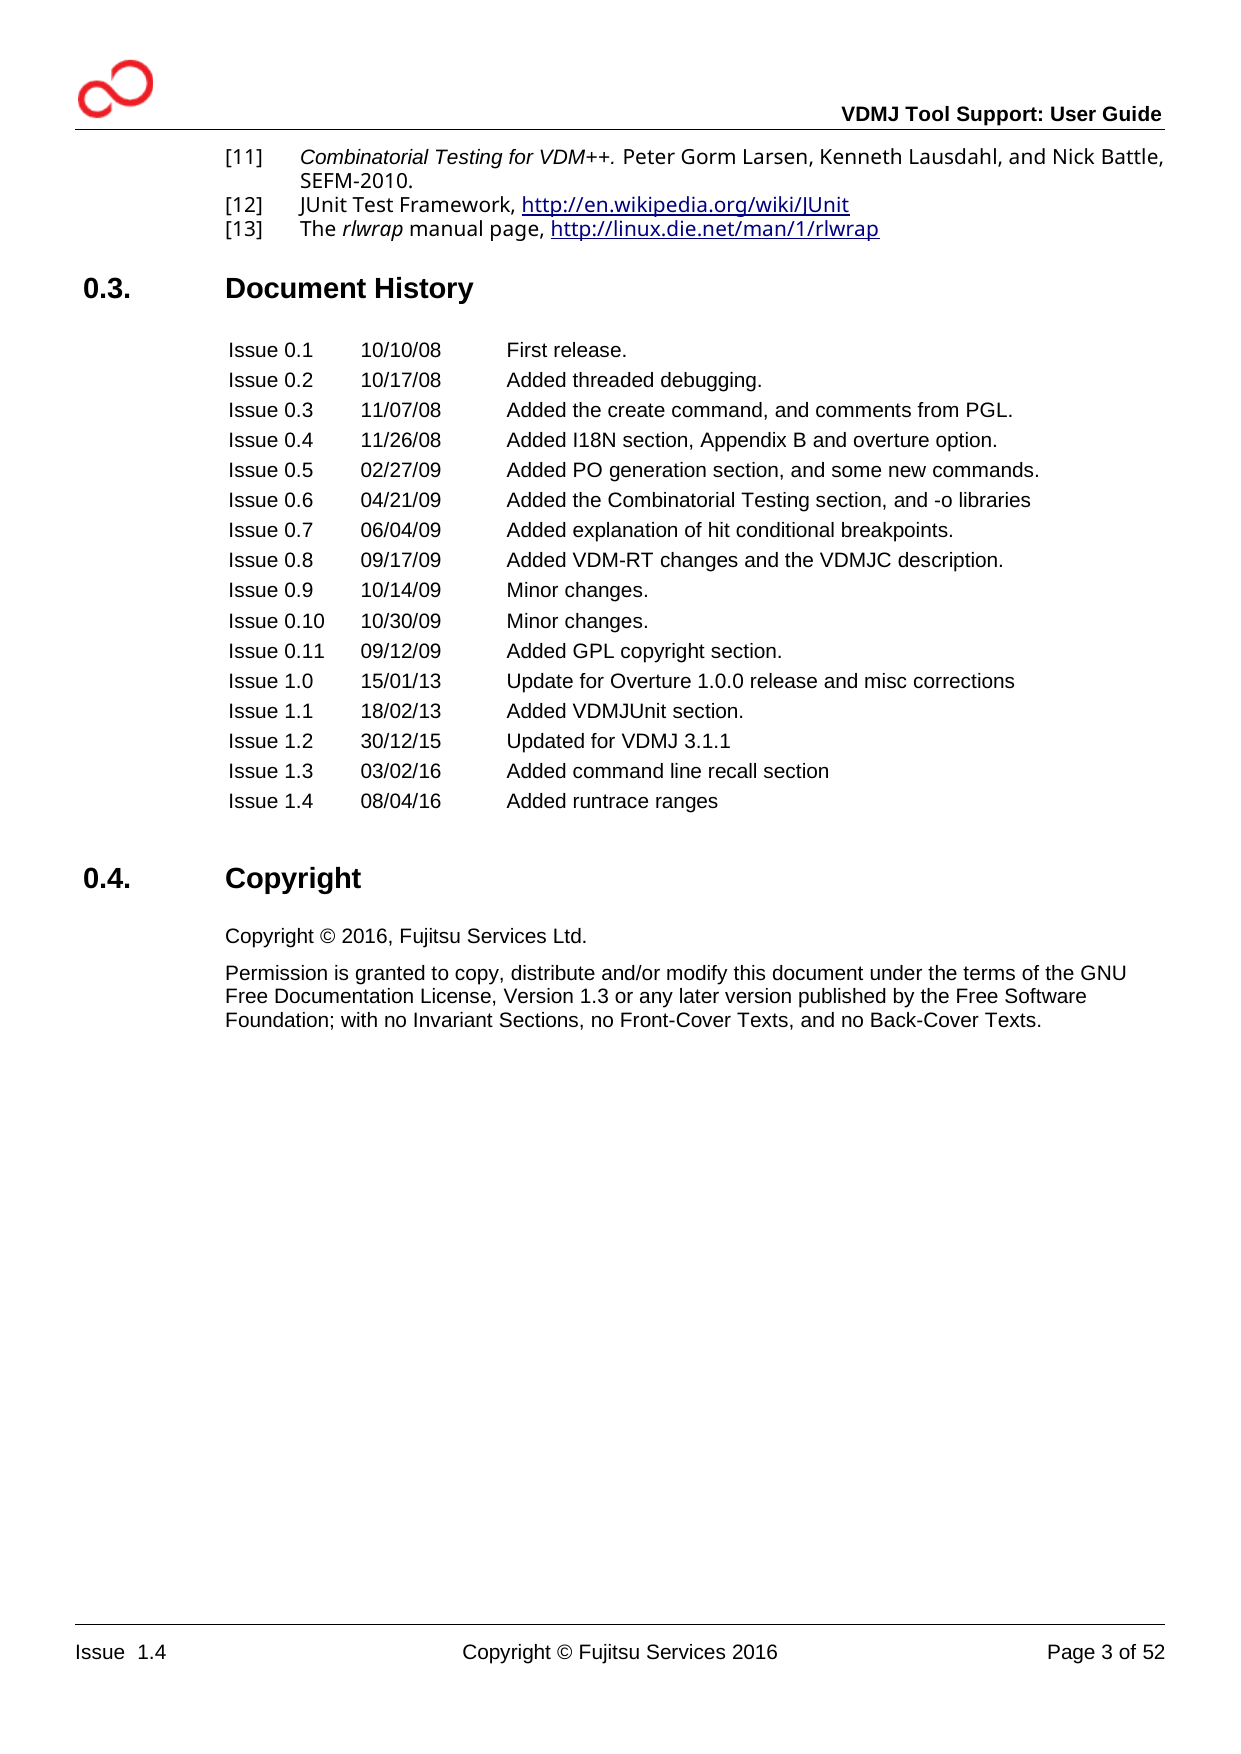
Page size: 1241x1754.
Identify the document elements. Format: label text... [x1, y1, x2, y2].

table_cell Issue 0.11 [225, 636, 357, 666]
text Permission is granted to copy, distribute and/or modify this document under the terms of the GNU Free Documentation License, Version 1.3 or any later version published by the Free Software Foundation; with no Invariant Sections, no Front-Cover Texts, and no Back-Cover Texts. [225, 961, 1165, 1033]
table_cell Issue 0.7 [225, 515, 357, 545]
table_cell Added the Combinatorial Testing section, and -o libraries [504, 485, 1050, 515]
table_cell Issue 0.4 [225, 425, 357, 455]
table_cell Added command line recall section [504, 756, 1050, 786]
table_cell 08/04/16 [358, 786, 503, 816]
table_cell 18/02/13 [358, 696, 503, 726]
table_cell Issue 1.0 [225, 666, 357, 696]
table_cell Issue 0.2 [225, 365, 357, 395]
table_cell Issue 1.2 [225, 726, 357, 756]
table_cell Added the create command, and comments from PGL. [504, 395, 1050, 425]
table_cell 27/02/09 [358, 455, 503, 485]
table_header First release. [504, 335, 1050, 365]
text Copyright © 2016, Fujitsu Services Ltd. [225, 924, 1165, 948]
table_cell 04/06/09 [358, 515, 503, 545]
table_cell Update for Overture 1.0.0 release and misc corrections [504, 666, 1050, 696]
table_cell 09/12/09 [358, 636, 503, 666]
picture [78, 52, 153, 128]
table_cell 30/12/15 [358, 726, 503, 756]
table_cell Added VDMJUnit section. [504, 696, 1050, 726]
list Combinatorial Testing for VDM++. Peter Gorm Larsen, Kenneth Lausdahl, and Nick Battle, SEFM-2010. [225, 145, 1165, 193]
table_cell Added threaded debugging. [504, 365, 1050, 395]
table_header Issue 0.1 [225, 335, 357, 365]
table_cell Added explanation of hit conditional breakpoints. [504, 515, 1050, 545]
table_cell Added GPL copyright section. [504, 636, 1050, 666]
table_cell Minor changes. [504, 575, 1050, 606]
table_cell 17/09/09 [358, 545, 503, 575]
table_cell 07/11/08 [358, 395, 503, 425]
table_cell Added VDM-RT changes and the VDMJC description. [504, 545, 1050, 575]
table_cell Added runtrace ranges [504, 786, 1050, 816]
table_cell Added I18N section, Appendix B and overture option. [504, 425, 1050, 455]
table_cell 14/10/09 [358, 575, 503, 606]
table_cell 26/11/08 [358, 425, 503, 455]
table_cell Issue 1.1 [225, 696, 357, 726]
table_cell Minor changes. [504, 606, 1050, 636]
table_cell 15/01/13 [358, 666, 503, 696]
table_cell 30/10/09 [358, 606, 503, 636]
table_cell Issue 0.10 [225, 606, 357, 636]
list The rlwrap manual page, http://linux.die.net/man/1/rlwrap [225, 217, 1165, 241]
table_cell Issue 1.3 [225, 756, 357, 786]
table_cell 03/02/16 [358, 756, 503, 786]
table_cell Added PO generation section, and some new commands. [504, 455, 1050, 485]
subtitle Copyright [75, 861, 1165, 894]
table_cell Issue 0.3 [225, 395, 357, 425]
table_cell Issue 0.5 [225, 455, 357, 485]
list JUnit Test Framework, http://en.wikipedia.org/wiki/JUnit [225, 193, 1165, 217]
table_cell Updated for VDMJ 3.1.1 [504, 726, 1050, 756]
table_cell 17/10/08 [358, 365, 503, 395]
table_cell Issue 1.4 [225, 786, 357, 816]
table_cell Issue 0.6 [225, 485, 357, 515]
table_header 10/10/08 [358, 335, 503, 365]
table_cell Issue 0.9 [225, 575, 357, 606]
table_cell Issue 0.8 [225, 545, 357, 575]
table_cell 21/04/09 [358, 485, 503, 515]
subtitle Document History [75, 271, 1165, 304]
